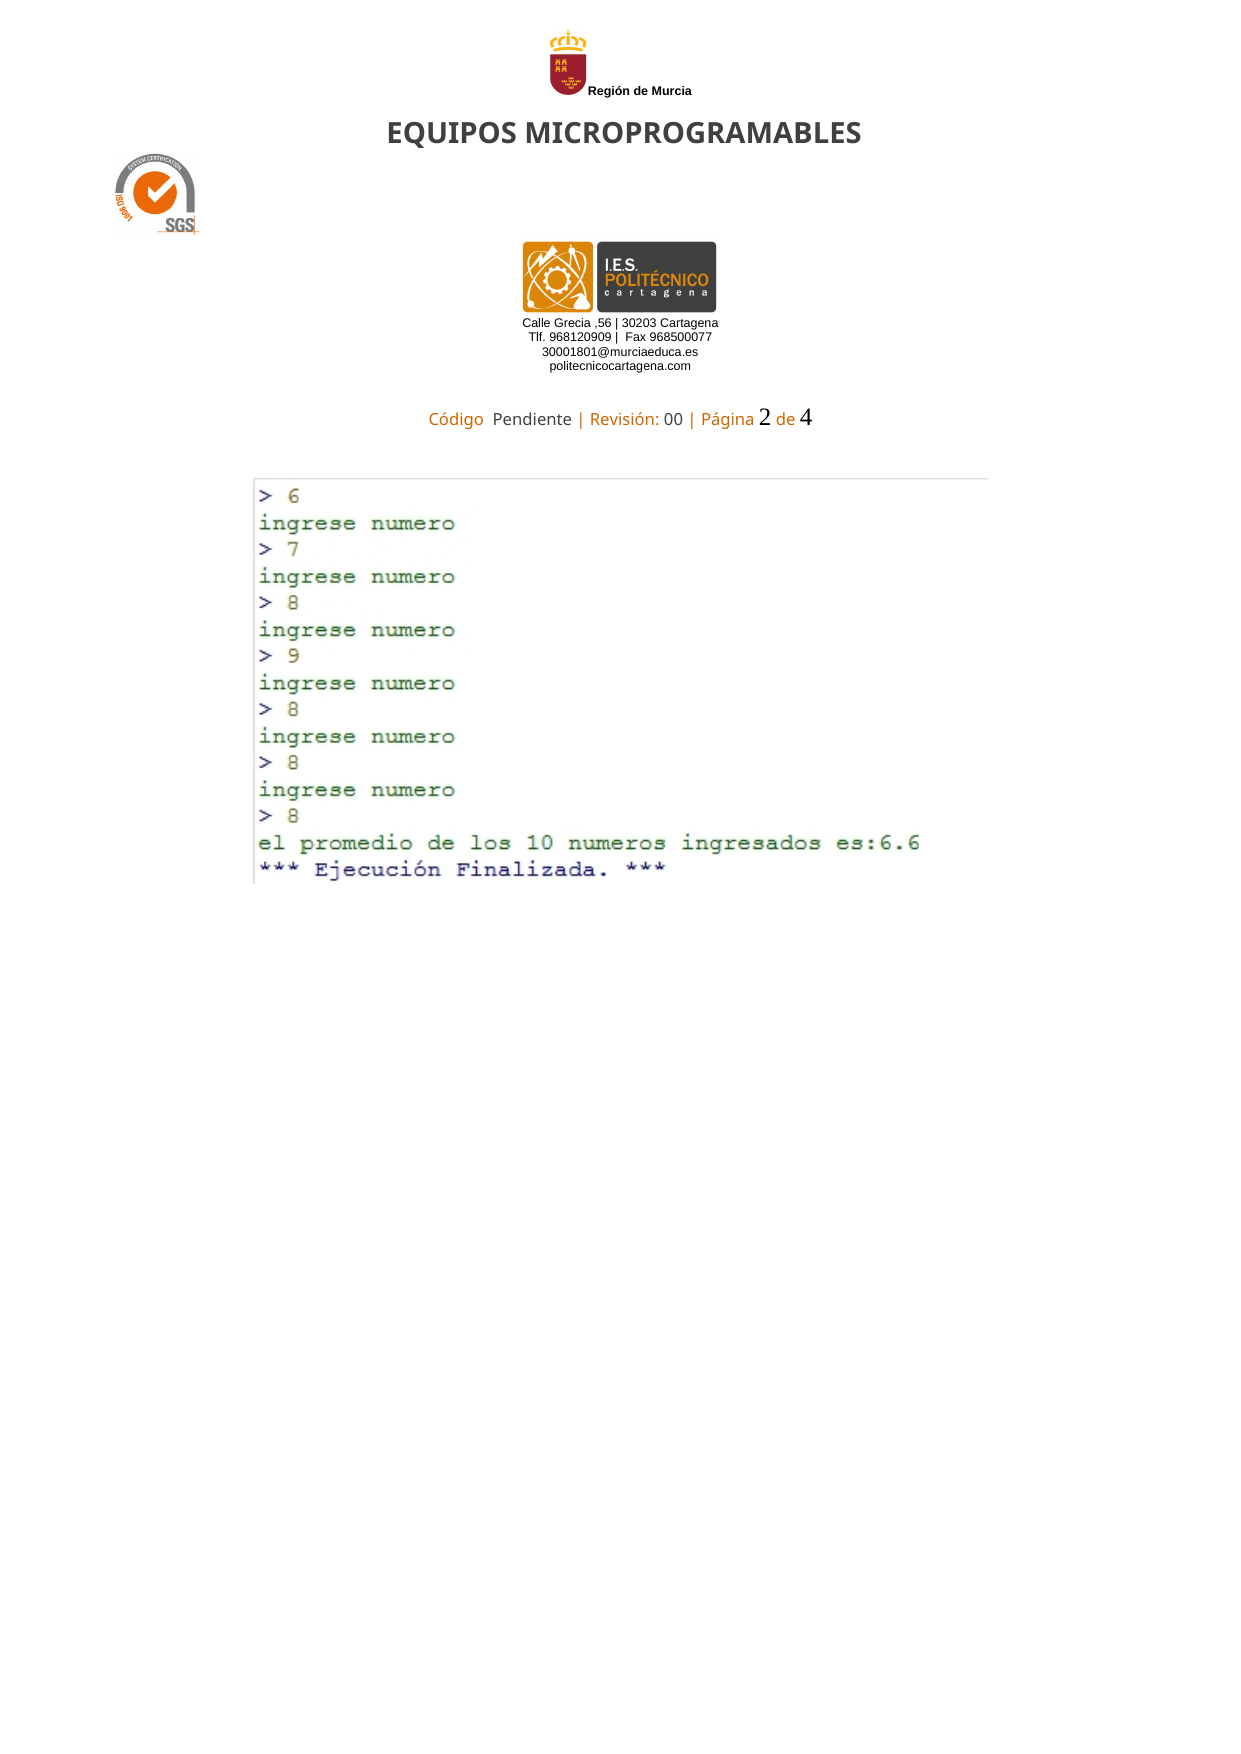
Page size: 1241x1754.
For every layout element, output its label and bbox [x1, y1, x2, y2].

picture [252, 478, 988, 884]
picture [112, 151, 202, 238]
picture [519, 237, 721, 316]
